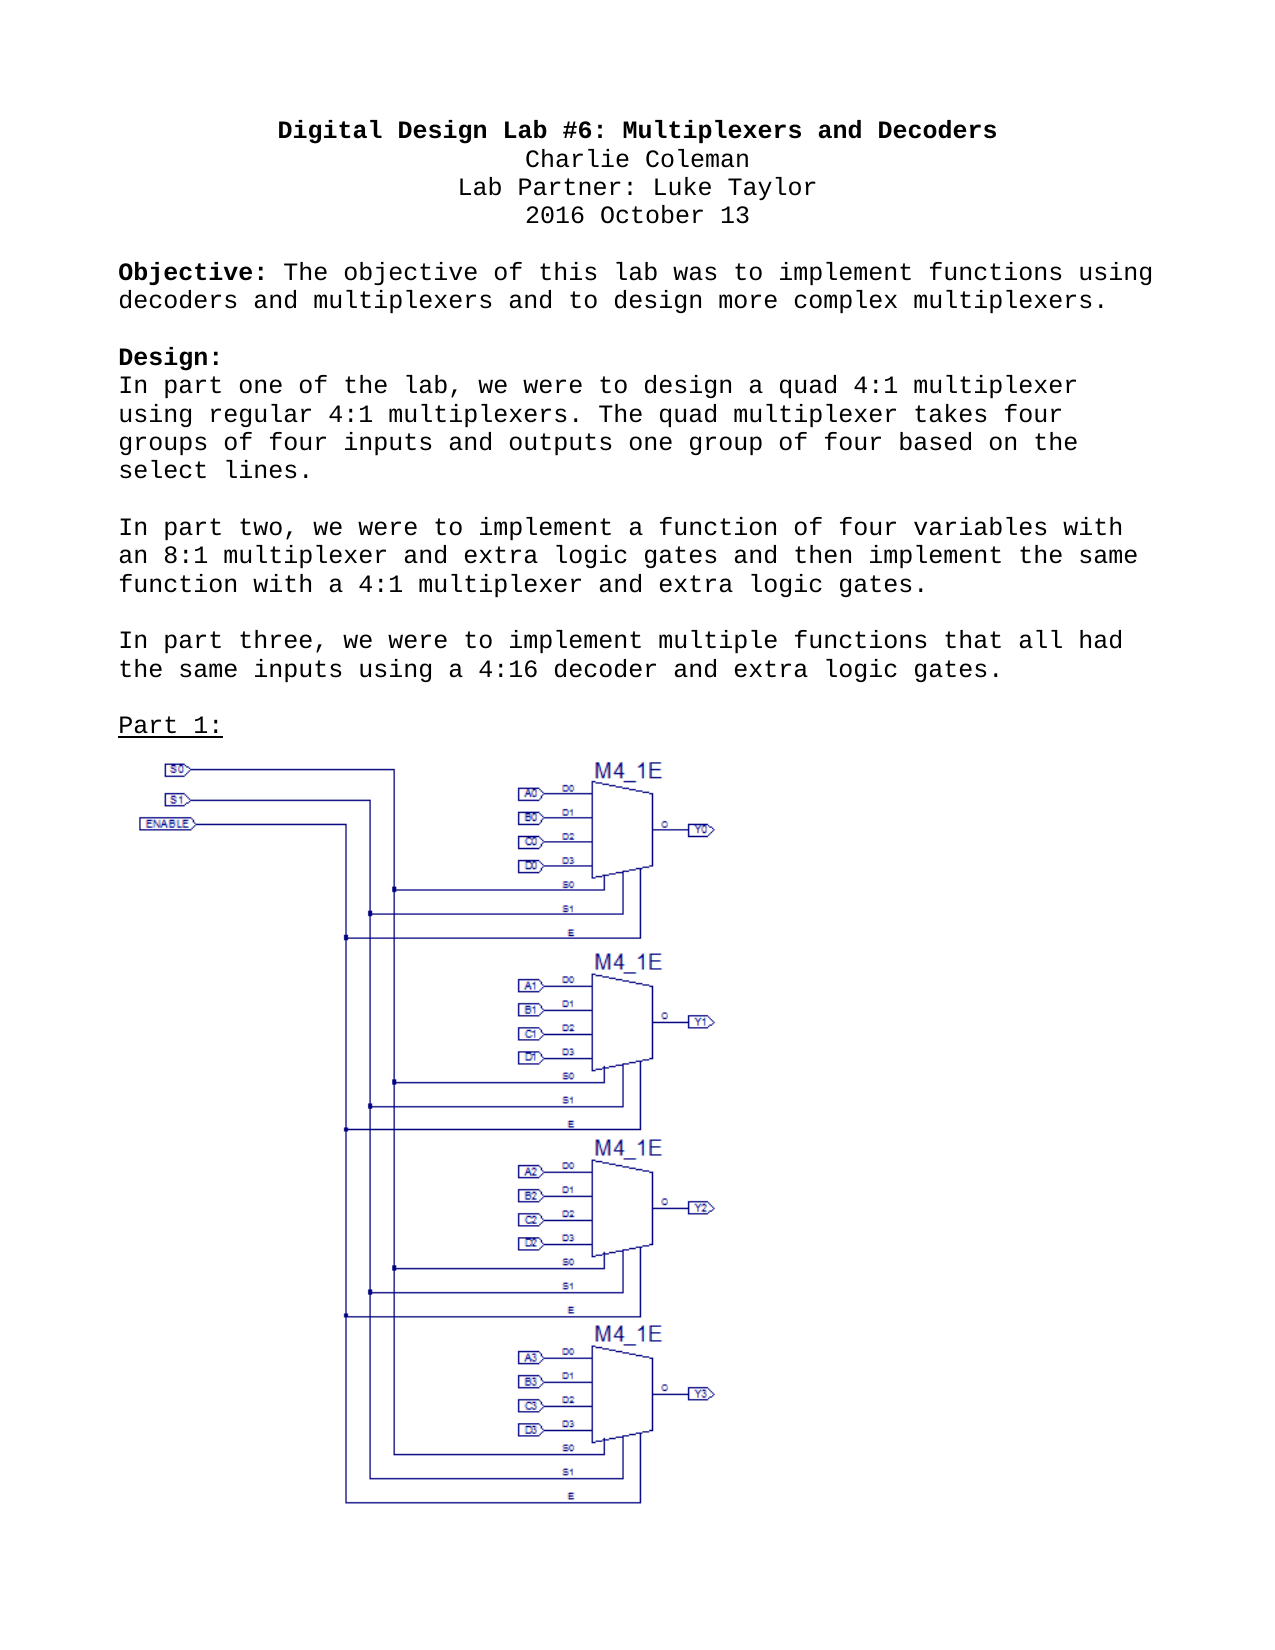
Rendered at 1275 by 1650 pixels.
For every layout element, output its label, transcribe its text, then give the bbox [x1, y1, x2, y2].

text In part one of the lab, we were to design a quad 4:1 multiplexer using regular 4:1 multiplexers. The quad multiplexer takes four groups of four inputs and outputs one group of four based on the select lines. [118, 373, 1157, 486]
text In part three, we were to implement multiple functions that all had the same inputs using a 4:16 decoder and extra logic gates. [118, 628, 1157, 685]
text Objective: The objective of this lab was to implement functions using decoders and multiplexers and to design more complex multiplexers. [118, 260, 1157, 316]
text Digital Design Lab #6: Multiplexers and Decoders [118, 118, 1157, 146]
text Charlie Coleman [118, 146, 1157, 175]
text Part 1: [118, 713, 1157, 741]
text In part two, we were to implement a function of four variables with an 8:1 multiplexer and extra logic gates and then implement the same function with a 4:1 multiplexer and extra logic gates. [118, 515, 1157, 600]
picture [118, 741, 747, 1525]
text Lab Partner: Luke Taylor [118, 175, 1157, 203]
text Design: [118, 345, 1157, 373]
text 2016 October 13 [118, 203, 1157, 231]
